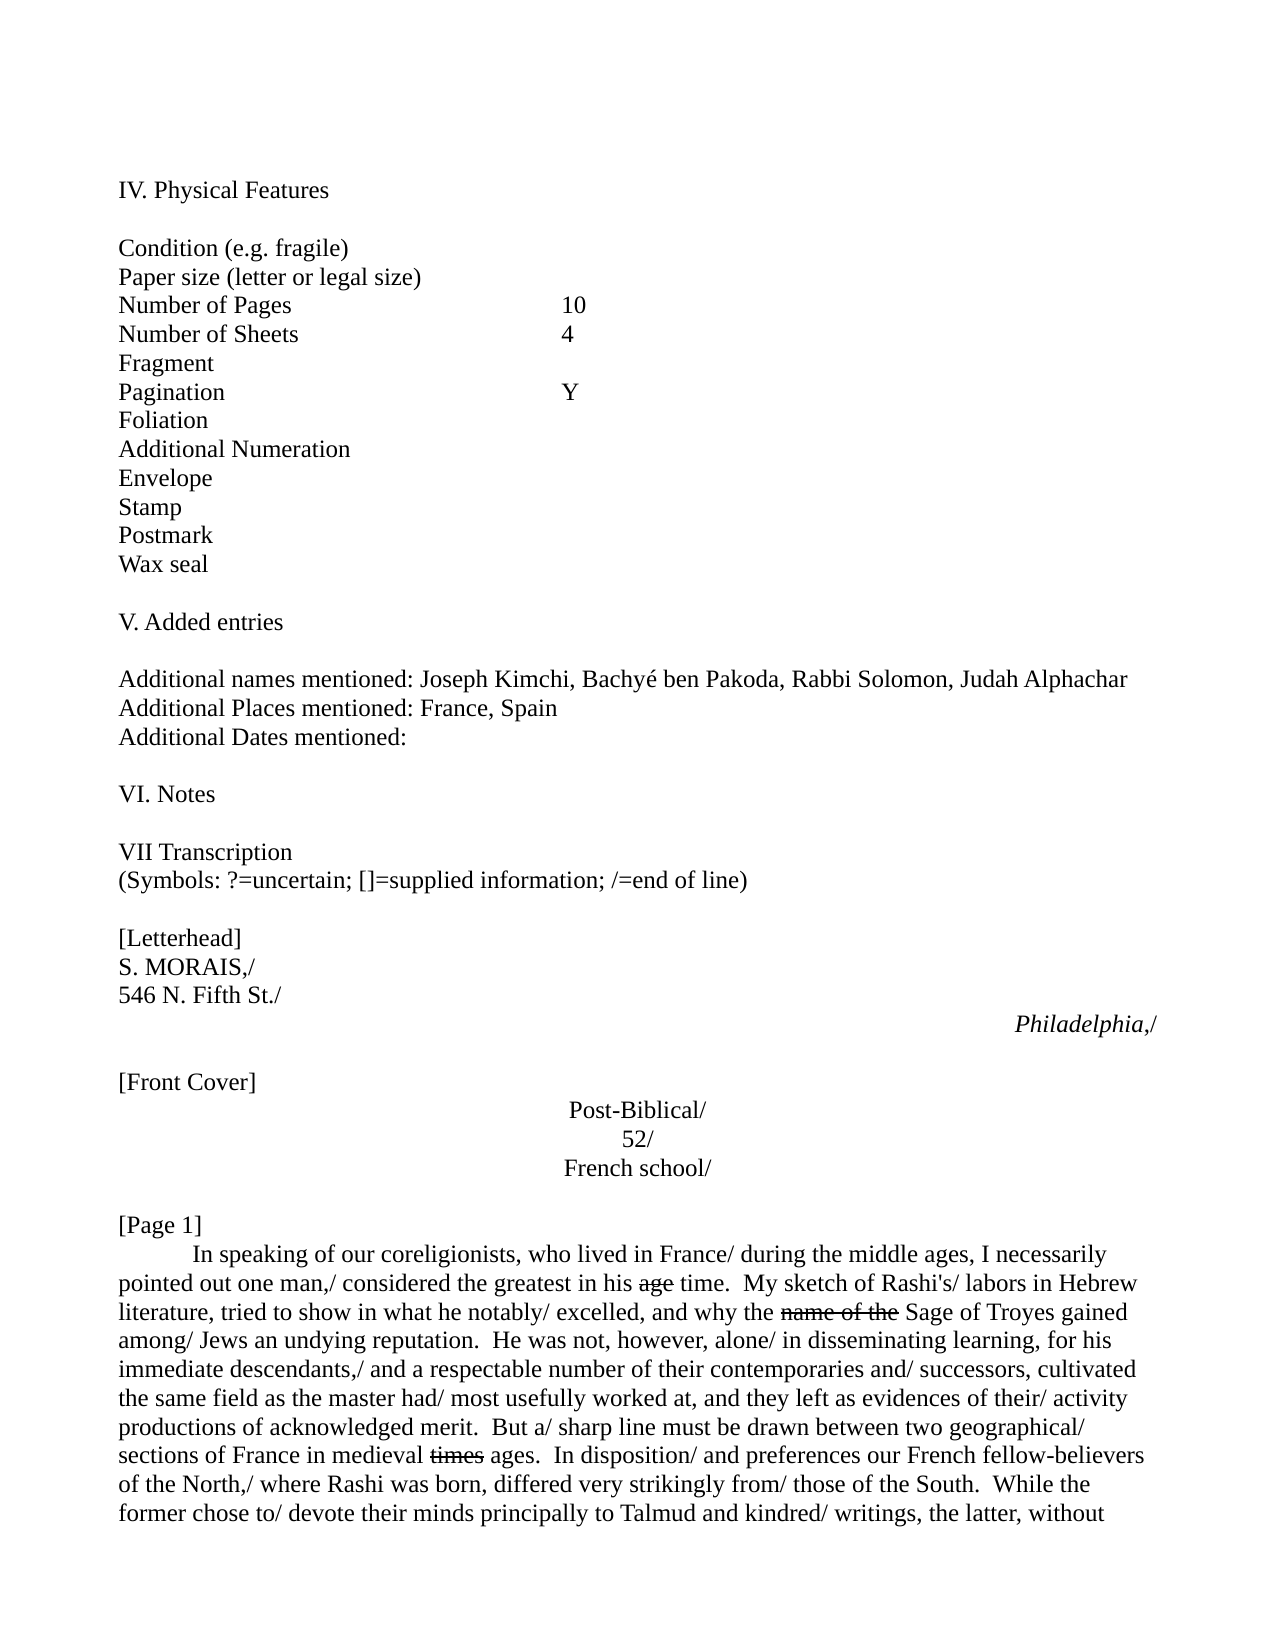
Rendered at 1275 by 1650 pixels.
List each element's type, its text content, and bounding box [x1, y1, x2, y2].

text Additional Numeration [118, 434, 1157, 463]
text V. Added entries [118, 607, 1157, 636]
text 546 N. Fifth St./ [118, 981, 1157, 1009]
text Stamp [118, 492, 1157, 521]
text Fragment [118, 348, 1157, 377]
text French school/ [118, 1153, 1157, 1182]
text VII Transcription [118, 837, 1157, 866]
text Paper size (letter or legal size) [118, 262, 1157, 291]
text IV. Physical Features [118, 176, 1157, 204]
text VI. Notes [118, 779, 1157, 808]
text Wax seal [118, 549, 1157, 578]
text Post-Biblical/ [118, 1096, 1157, 1124]
text [Letterhead] [118, 923, 1157, 952]
text Additional names mentioned: Joseph Kimchi, Bachyé ben Pakoda, Rabbi Solomon, Judah Alphachar [118, 664, 1157, 693]
text Condition (e.g. fragile) [118, 233, 1157, 262]
text Number of Sheets 4 [118, 319, 1157, 348]
text [Front Cover] [118, 1067, 1157, 1096]
text Pagination Y [118, 377, 1157, 406]
text Additional Dates mentioned: [118, 722, 1157, 751]
text 52/ [118, 1124, 1157, 1153]
text Philadelphia,/ [118, 1009, 1157, 1038]
text (Symbols: ?=uncertain; []=supplied information; /=end of line) [118, 866, 1157, 894]
text [Page 1] [118, 1211, 1157, 1239]
text Postma rk [118, 521, 1157, 549]
text Additional Places mentioned: France, Spain [118, 693, 1157, 722]
text S. MORAIS,/ [118, 952, 1157, 981]
text Foliation [118, 406, 1157, 434]
text Number of Pages 10 [118, 291, 1157, 319]
text Envelope [118, 463, 1157, 492]
text In speaking of our coreligionists, who lived in France/ during the middle ages, I necessarily pointed out one man,/ considered the greatest in his age time. My sketch of Rashi's/ labors in Hebrew literature, tried to show in what he notably/ excelled, and why the name of the Sage of Troyes gained among/ Jews an undying reputation. He was not, however, alone/ in disseminating learning, for his immediate descendants,/ and a respectable number of their contemporaries and/ successors, cultivated the same field as the master had/ most usefully worked at, and they left as evidences of their/ activity productions of acknowledged merit. But a/ sharp line must be drawn between two geographical/ sections of France in medieval times ages. In disposition/ and preferences our French fellow-believers of the North,/ where Rashi was born, differed very strikingly from/ those of the South. While the former chose to/ devote their minds principally to Talmud and kindred/ writings, the latter, without [118, 1239, 1157, 1527]
